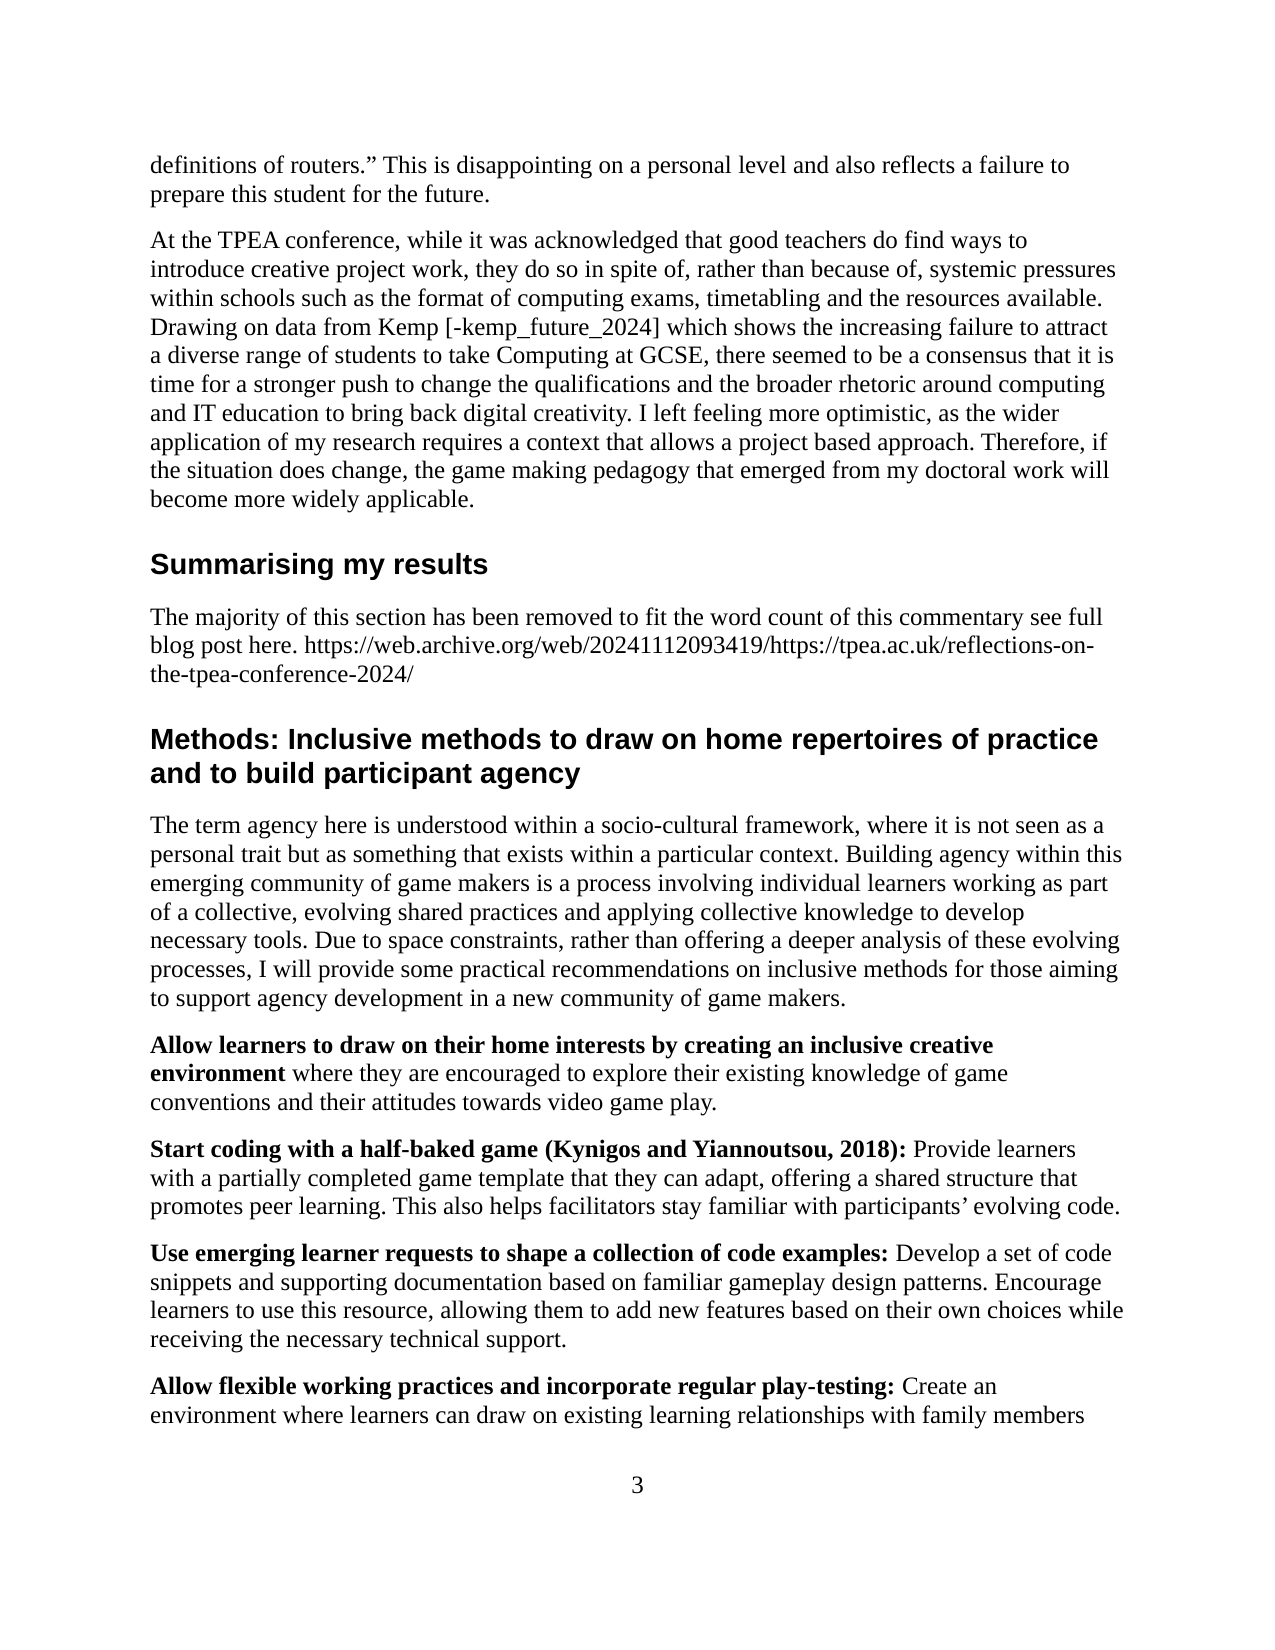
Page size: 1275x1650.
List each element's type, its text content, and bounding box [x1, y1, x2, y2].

text Use emerging learner requests to shape a collection of code examples: Develop a set of code snippets and supporting documentation based on familiar gameplay design patterns. Encourage learners to use this resource, allowing them to add new features based on their own choices while receiving the necessary technical support. [150, 1238, 1125, 1353]
text The majority of this section has been removed to fit the word count of this commentary see full blog post here. https://web.archive.org/web/20241112093419/https://tpea.ac.uk/reflections-on-the-tpea-conference-2024/ [150, 602, 1125, 688]
text Start coding with a half-baked game (Kynigos and Yiannoutsou, 2018): Provide learners with a partially completed game template that they can adapt, offering a shared structure that promotes peer learning. This also helps facilitators stay familiar with participants’ evolving code. [150, 1134, 1125, 1220]
text definitions of routers.” This is disappointing on a personal level and also reflects a failure to prepare this student for the future. [150, 150, 1125, 207]
subtitle Summarising my results [150, 547, 1125, 580]
subtitle Methods: Inclusive methods to draw on home repertoires of practice and to build participant agency [150, 722, 1125, 789]
text Allow flexible working practices and incorporate regular play-testing: Create an environment where learners can draw on existing learning relationships with family members [150, 1371, 1125, 1428]
text The term agency here is understood within a socio-cultural framework, where it is not seen as a personal trait but as something that exists within a particular context. Building agency within this emerging community of game makers is a process involving individual learners working as part of a collective, evolving shared practices and applying collective knowledge to develop necessary tools. Due to space constraints, rather than offering a deeper analysis of these evolving processes, I will provide some practical recommendations on inclusive methods for those aiming to support agency development in a new community of game makers. [150, 811, 1125, 1012]
text At the TPEA conference, while it was acknowledged that good teachers do find ways to introduce creative project work, they do so in spite of, rather than because of, systemic pressures within schools such as the format of computing exams, timetabling and the resources available. Drawing on data from Kemp [-kemp_future_2024] which shows the increasing failure to attract a diverse range of students to take Computing at GCSE, there seemed to be a consensus that it is time for a stronger push to change the qualifications and the broader rhetoric around computing and IT education to bring back digital creativity. I left feeling more optimistic, as the wider application of my research requires a context that allows a project based approach. Therefore, if the situation does change, the game making pedagogy that emerged from my doctoral work will become more widely applicable. [150, 225, 1125, 513]
text Allow learners to draw on their home interests by creating an inclusive creative environment where they are encouraged to explore their existing knowledge of game conventions and their attitudes towards video game play. [150, 1030, 1125, 1116]
